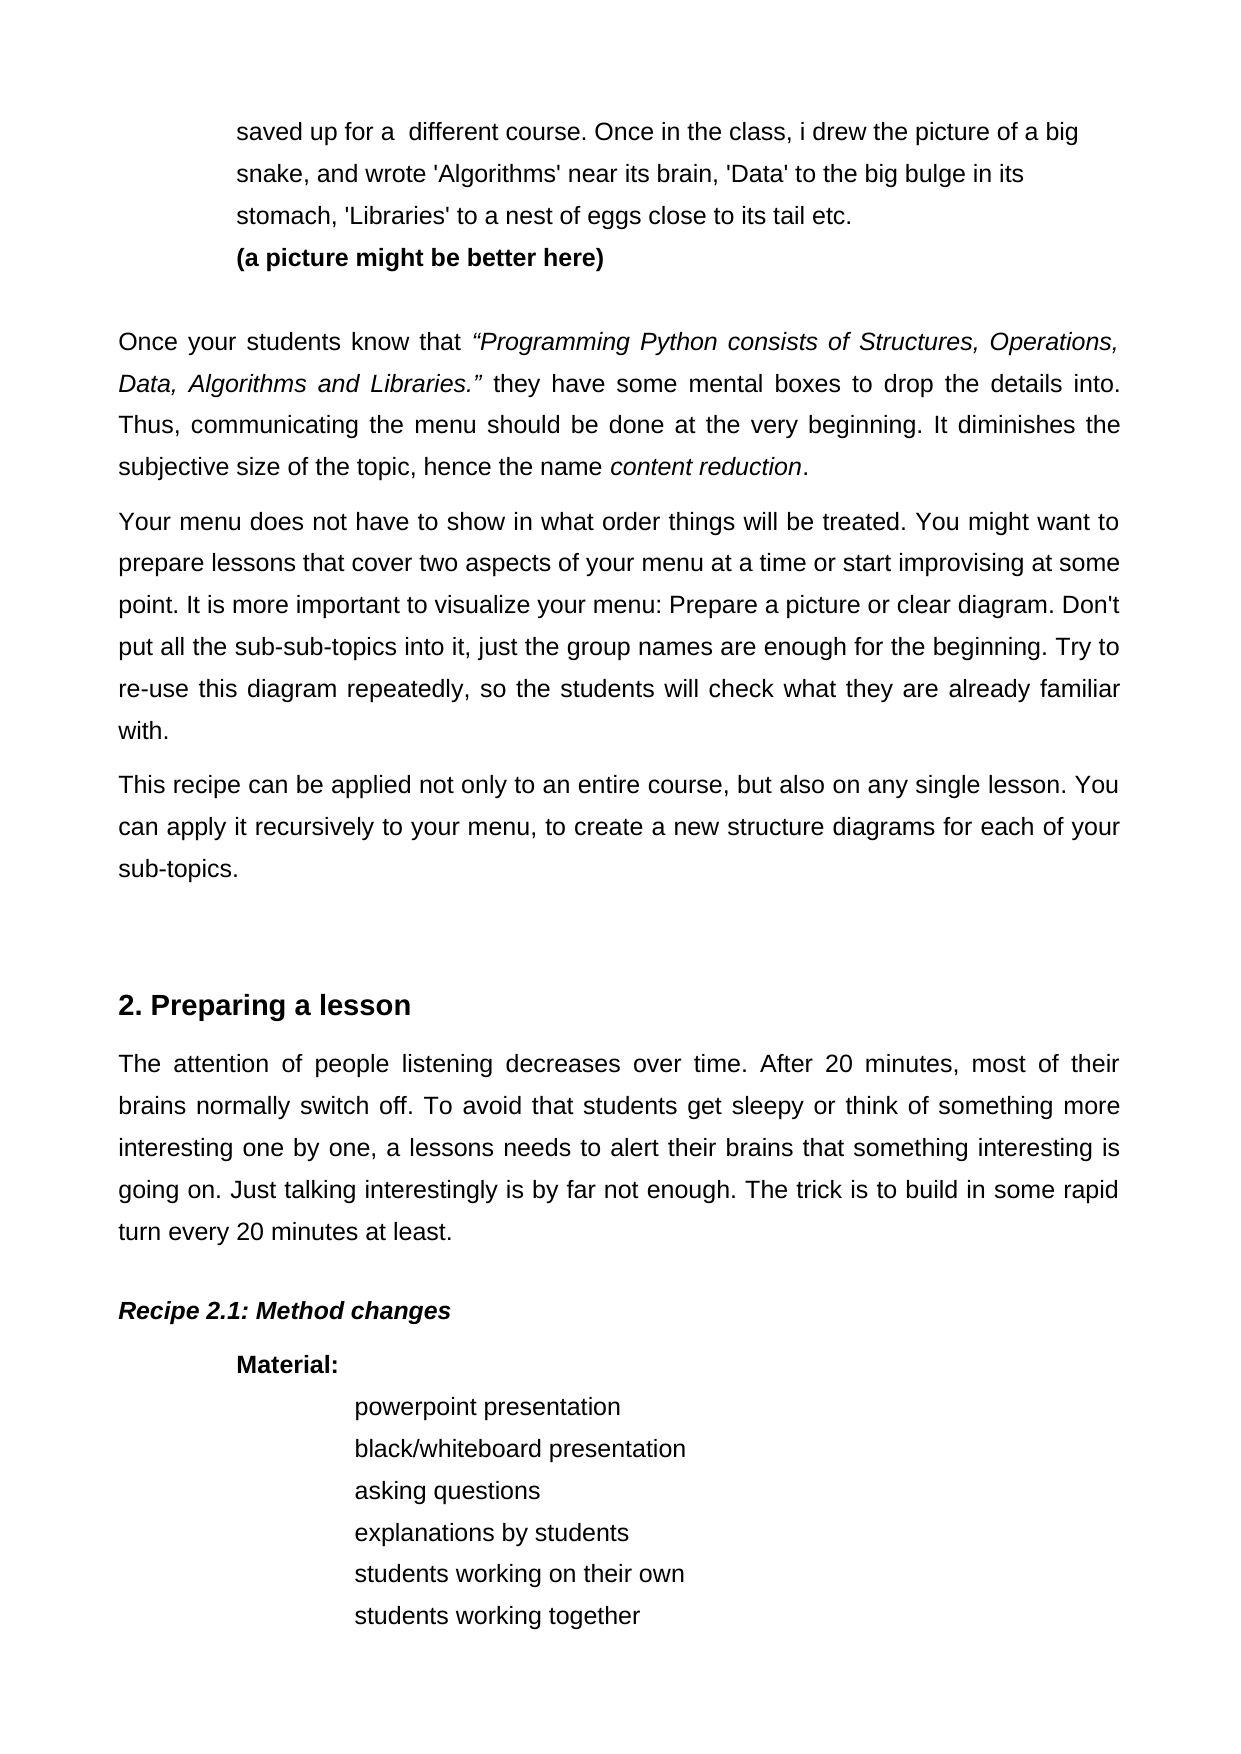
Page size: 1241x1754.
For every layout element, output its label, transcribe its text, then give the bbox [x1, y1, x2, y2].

text Material: [236, 1351, 1122, 1379]
subtitle Recipe 2.1: Method changes [118, 1297, 1122, 1324]
text This recipe can be applied not only to an entire course, but also on any single lesson. You can apply it recursively to your menu, to create a new structure diagrams for each of your sub-topics. [118, 771, 1122, 883]
text black/whiteboard presentation [354, 1434, 1122, 1462]
text (a picture might be better here) [236, 244, 1122, 272]
text The attention of people listening decreases over time. After 20 minutes, most of their brains normally switch off. To avoid that students get sleepy or think of something more interesting one by one, a lessons needs to alert their brains that something interesting is going on. Just talking interestingly is by far not enough. The trick is to build in some rapid turn every 20 minutes at least. [118, 1050, 1122, 1245]
text Your menu does not have to show in what order things will be treated. You might want to prepare lessons that cover two aspects of your menu at a time or start improvising at some point. It is more important to visualize your menu: Prepare a picture or clear diagram. Don't put all the sub-sub-topics into it, just the group names are enough for the beginning. Try to re-use this diagram repeatedly, so the students will check what they are already familiar with. [118, 507, 1122, 745]
text students working on their own [354, 1560, 1122, 1588]
text explanations by students [354, 1518, 1122, 1546]
text asking questions [354, 1476, 1122, 1504]
text saved up for a different course. Once in the class, i drew the picture of a big snake, and wrote 'Algorithms' near its brain, 'Data' to the big bulge in its stomach, 'Libraries' to a nest of eggs close to its tail etc. [236, 118, 1122, 230]
text powerpoint presentation [354, 1393, 1122, 1421]
text students working together [354, 1602, 1122, 1630]
subtitle 2. Preparing a lesson [118, 988, 1122, 1021]
text Once your students know that “Programming Python consists of Structures, Operations, Data, Algorithms and Libraries.” they have some mental boxes to drop the details into. Thus, communicating the menu should be done at the very beginning. It diminishes the subjective size of the topic, hence the name content reduction. [118, 327, 1122, 481]
